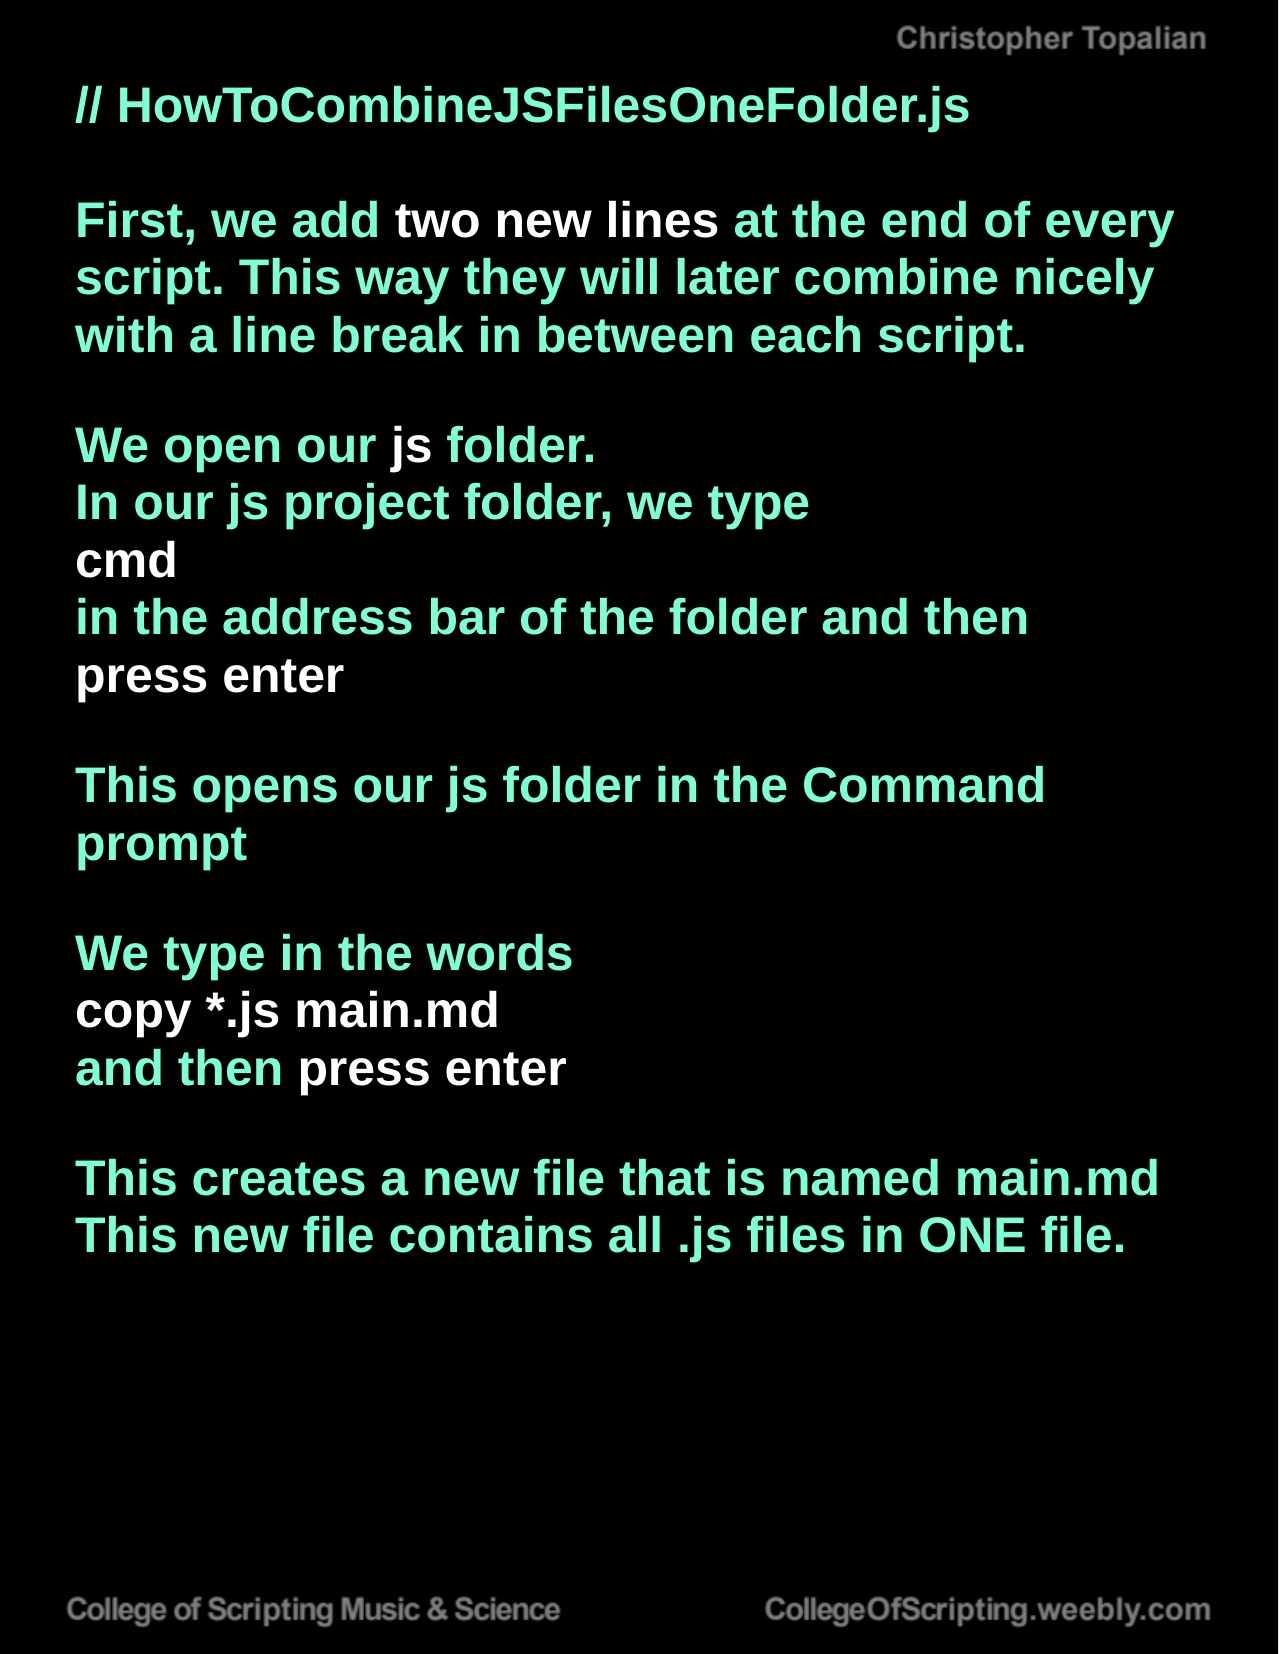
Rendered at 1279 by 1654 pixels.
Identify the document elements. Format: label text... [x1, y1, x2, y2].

text press enter [75, 645, 1203, 703]
text In our js project folder, we type [75, 473, 1203, 530]
text This new file contains all .js files in ONE file. [75, 1206, 1203, 1263]
text We open our js folder. [75, 415, 1203, 473]
text and then press enter [75, 1038, 1203, 1096]
text in the address bar of the folder and then [75, 588, 1203, 645]
text This opens our js folder in the Command prompt [75, 755, 1203, 870]
text First, we add two new lines at the end of every script. This way they will later combine nicely with a line break in between each script. [75, 190, 1203, 362]
text This creates a new file that is named main.md [75, 1148, 1203, 1206]
text We type in the words [75, 923, 1203, 981]
text cmd [75, 530, 1203, 588]
text copy *.js main.md [75, 981, 1203, 1038]
text // HowToCombineJSFilesOneFolder.js [75, 75, 1203, 132]
